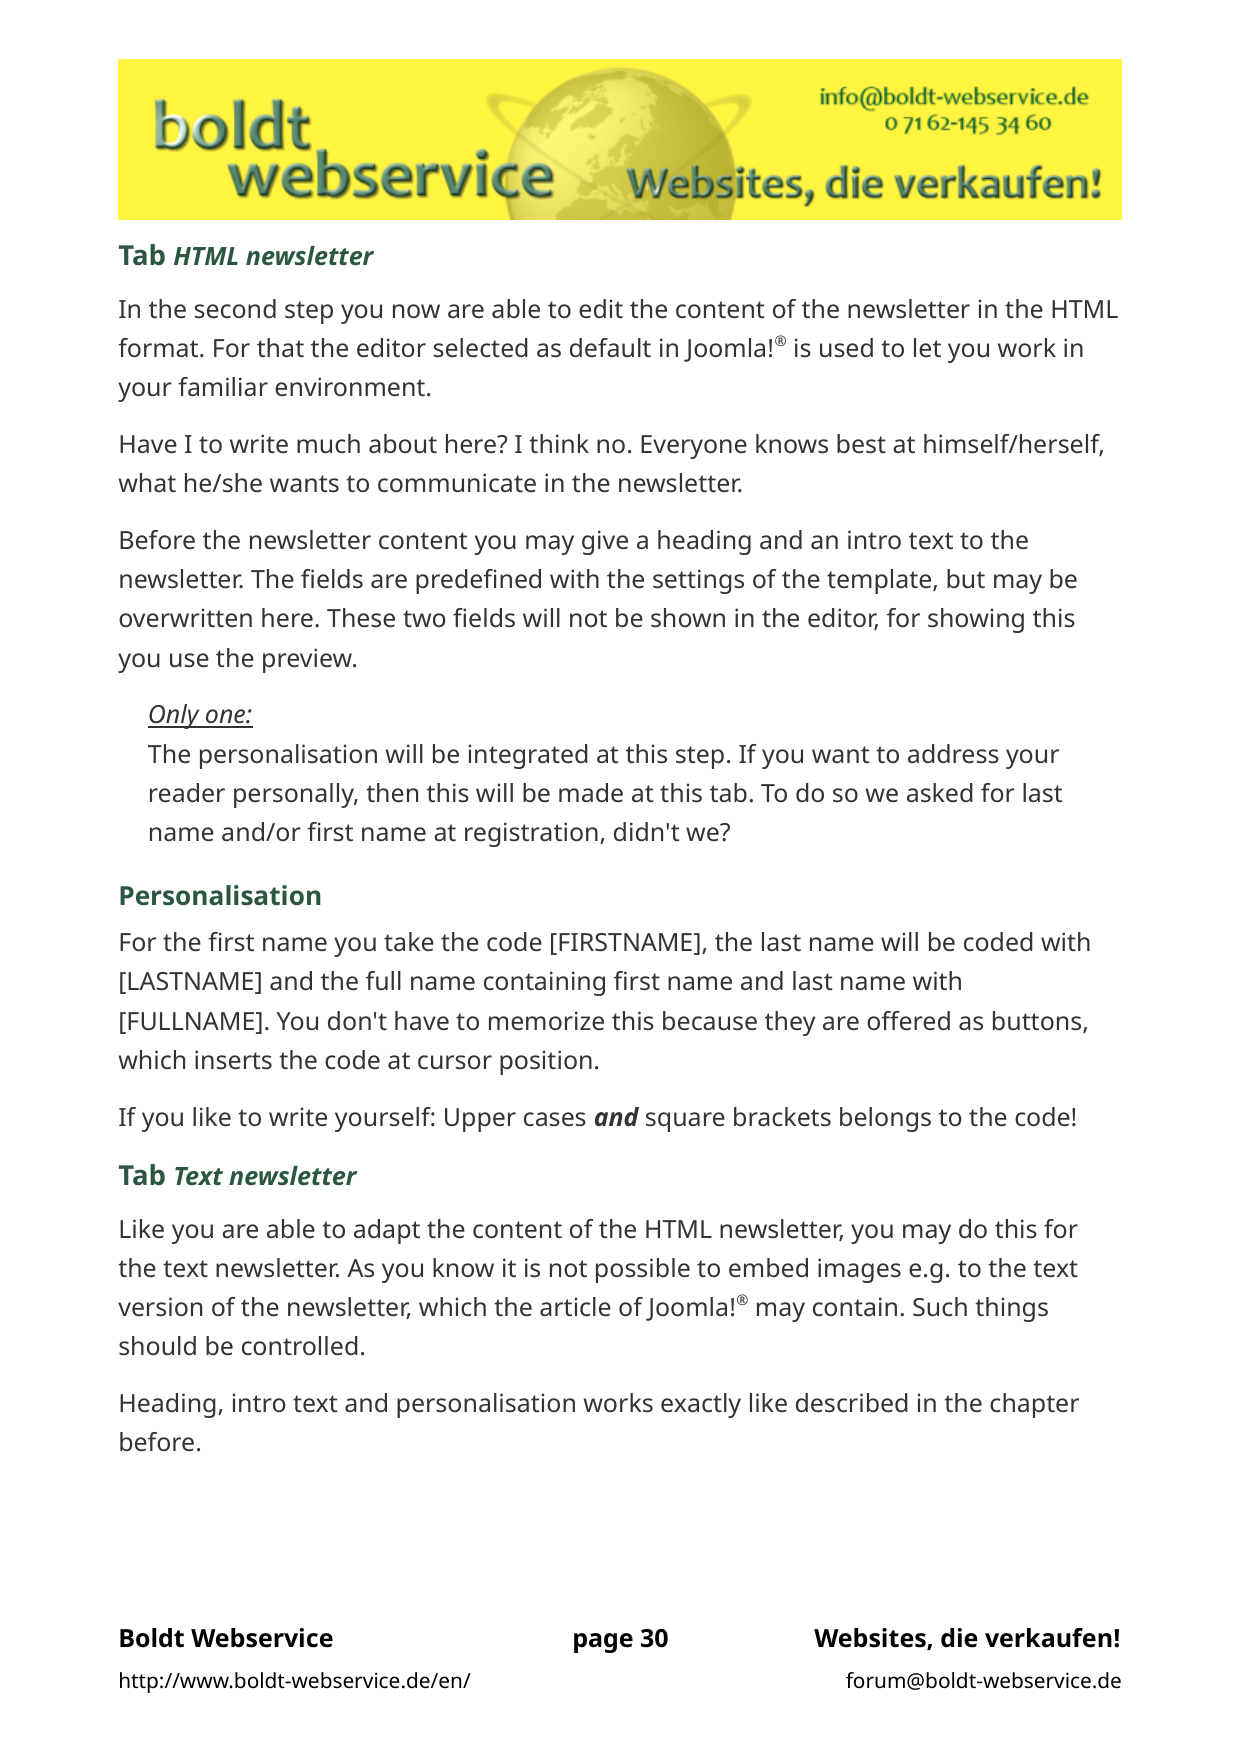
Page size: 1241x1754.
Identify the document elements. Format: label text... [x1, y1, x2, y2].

text Have I to write much about here? I think no. Everyone knows best at himself/herself, what he/she wants to communicate in the newsletter. [118, 427, 1122, 500]
text If you like to write yourself: Upper cases and square brackets belongs to the code! [118, 1099, 1122, 1133]
picture [118, 59, 1123, 220]
text For the first name you take the code [FIRSTNAME], the last name will be coded with [LASTNAME] and the full name containing first name and last name with [FULLNAME]. You don't have to memorize this because they are offered as buttons, which inserts the code at cursor position. [118, 925, 1122, 1076]
text In the second step you now are able to edit the content of the newsletter in the HTML format. For that the editor selected as default in Joomla!® is used to let you work in your familiar environment. [118, 291, 1122, 404]
subtitle Tab HTML newsletter [118, 236, 1122, 274]
subtitle Tab Text newsletter [118, 1156, 1122, 1194]
text Before the newsletter content you may give a heading and an intro text to the newsletter. The fields are predefined with the settings of the template, but may be overwritten here. These two fields will not be shown in the editor, for showing this you use the preview. [118, 523, 1122, 674]
subtitle Personalisation [118, 877, 1122, 913]
text Like you are able to adapt the content of the HTML newsletter, you may do this for the text newsletter. As you know it is not possible to embed images e.g. to the text version of the newsletter, which the article of Joomla!® may contain. Such things should be controlled. [118, 1211, 1122, 1363]
text Only one: The personalisation will be integrated at this step. If you want to address your reader personally, then this will be made at this tab. To do so we asked for last name and/or first name at registration, didn't we? [148, 697, 1122, 849]
text Heading, intro text and personalisation works exactly like described in the chapter before. [118, 1386, 1122, 1459]
